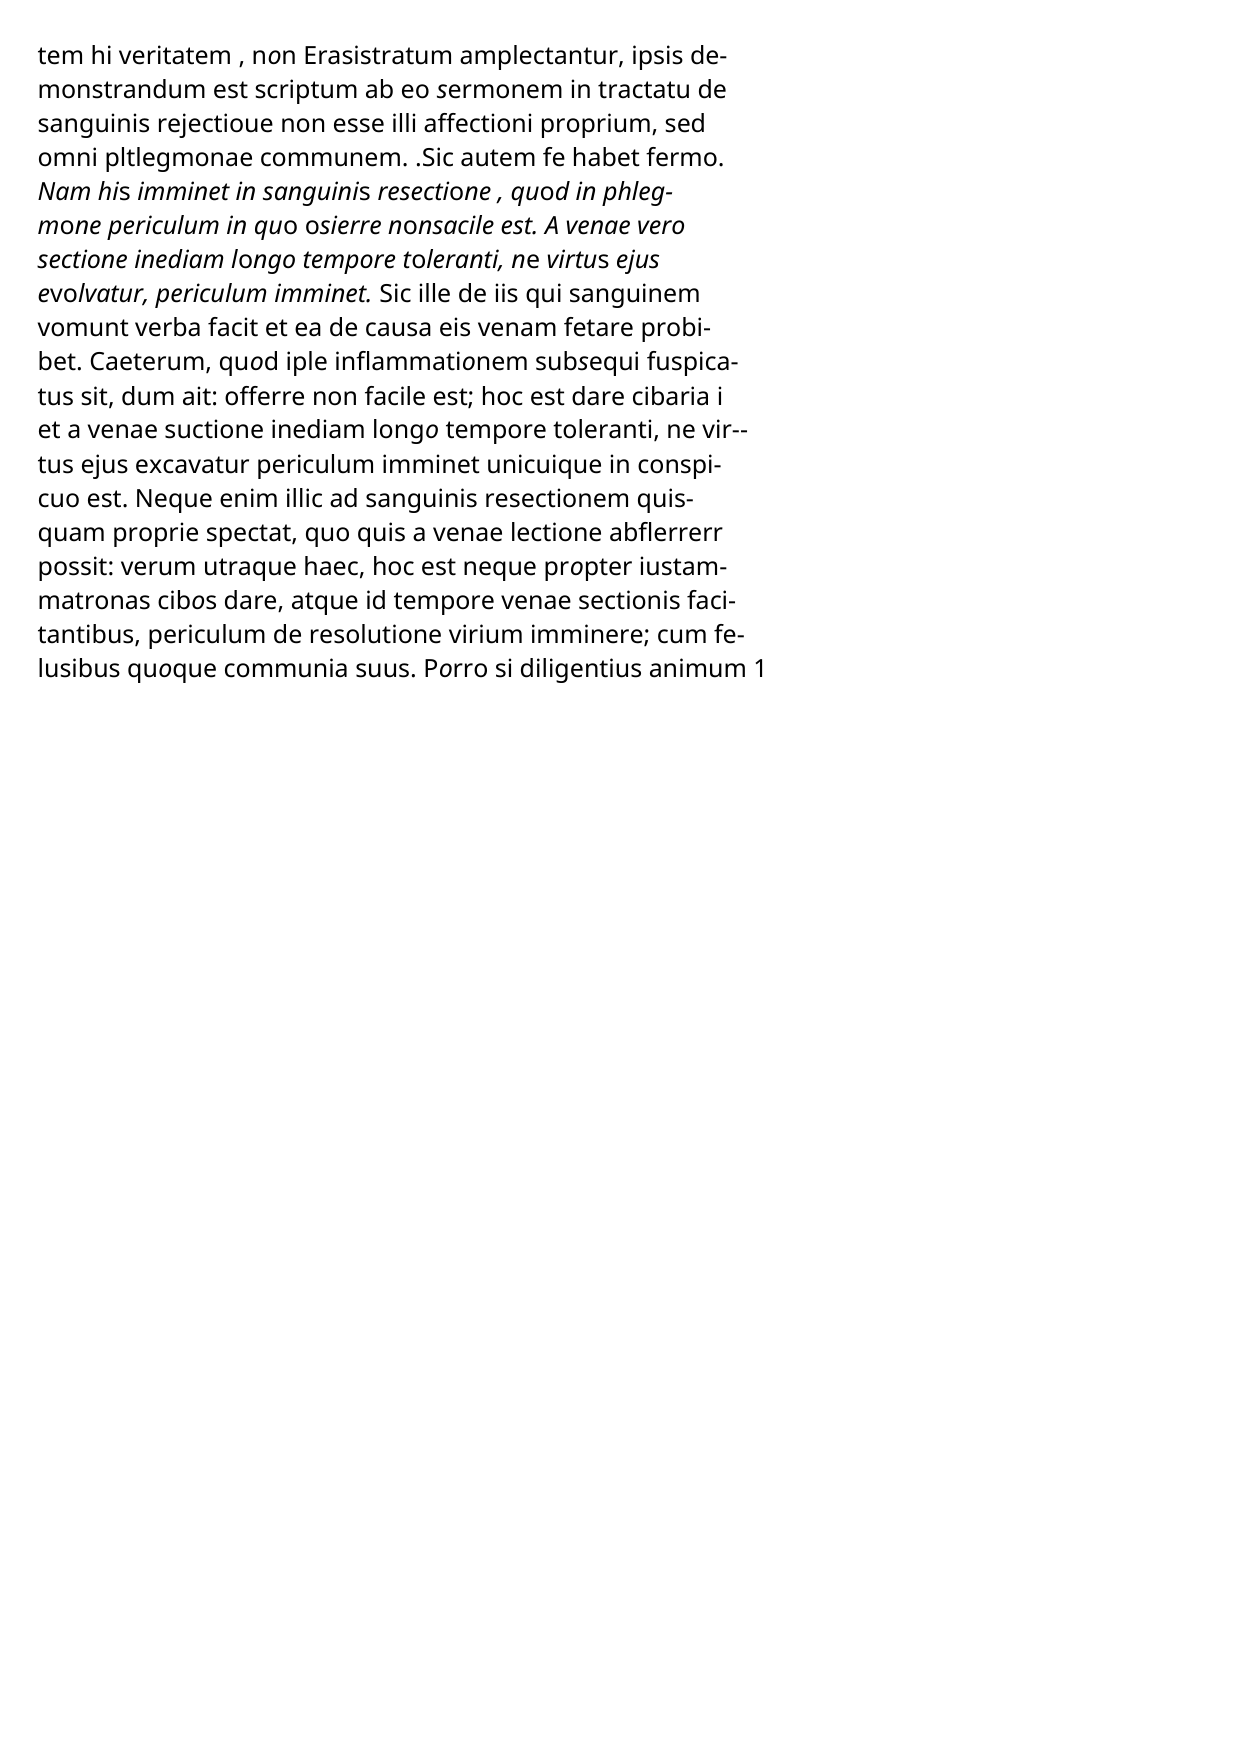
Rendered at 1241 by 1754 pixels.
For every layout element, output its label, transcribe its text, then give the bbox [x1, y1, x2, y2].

text tem hi veritatem , non Erasistratum amplectantur, ipsis de- monstrandum est scriptum ab eo sermonem in tractatu de sanguinis rejectioue non esse illi affectioni proprium, sed omni pltlegmonae communem. .Sic autem fe habet fermo. Nam his imminet in sanguinis resectione , quod in phleg- mone periculum in quo osierre nonsacile est. A venae vero sectione inediam longo tempore toleranti, ne virtus ejus evolvatur, periculum imminet. Sic ille de iis qui sanguinem vomunt verba facit et ea de causa eis venam fetare probi- bet. Caeterum, quod iple inflammationem subsequi fuspica- tus sit, dum ait: offerre non facile est; hoc est dare cibaria i et a venae suctione inediam longo tempore toleranti, ne vir-- tus ejus excavatur periculum imminet unicuique in conspi- cuo est. Neque enim illic ad sanguinis resectionem quis- quam proprie spectat, quo quis a venae lectione abflerrerr possit: verum utraque haec, hoc est neque propter iustam- matronas cibos dare, atque id tempore venae sectionis faci- tantibus, periculum de resolutione virium imminere; cum fe- lusibus quoque communia suus. Porro si diligentius animum 1 [37, 37, 1203, 685]
